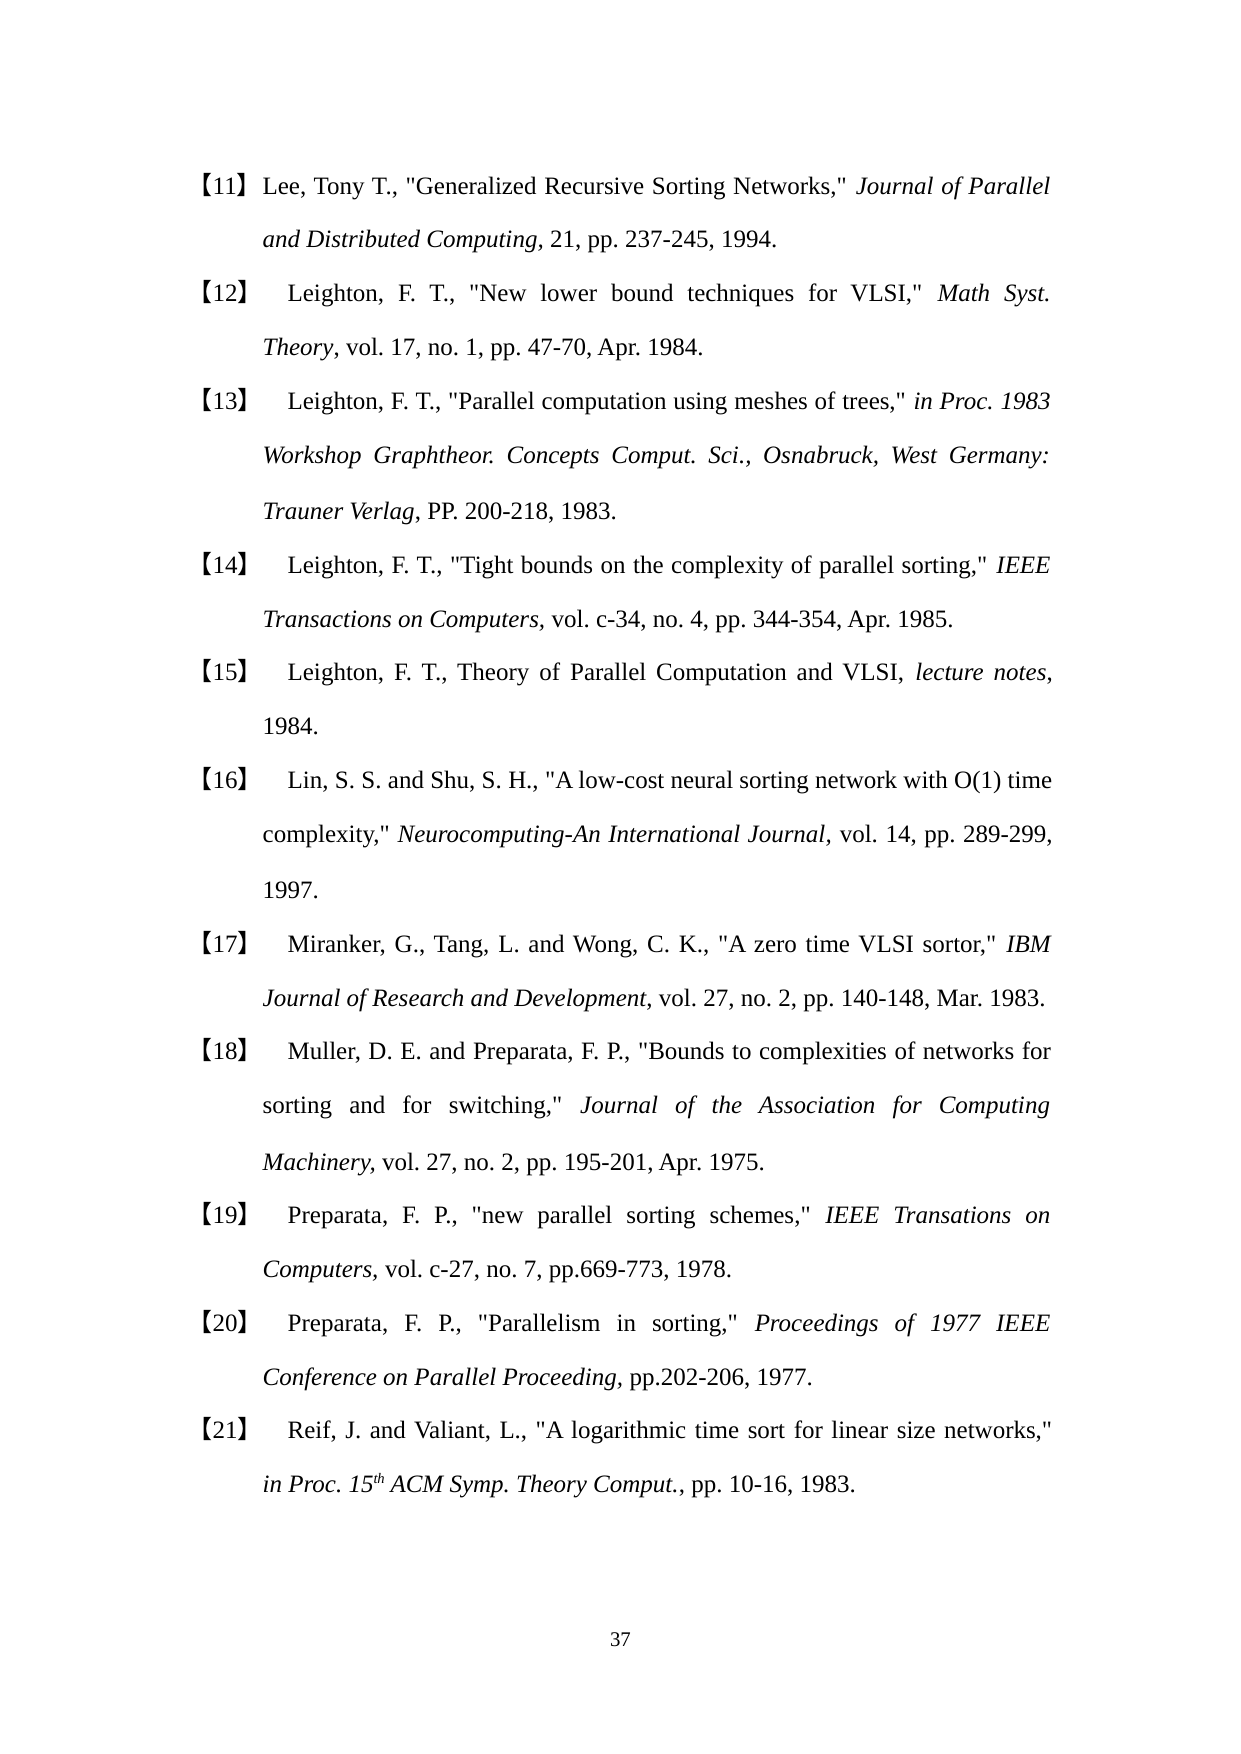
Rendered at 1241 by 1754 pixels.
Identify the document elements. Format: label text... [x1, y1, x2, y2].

list Preparata, F. P., "new parallel sorting schemes," IEEE Transations on Computers, vol. c-27, no. 7, pp.669-773, 1978. [187, 1194, 1053, 1288]
list Reif, J. and Valiant, L., "A logarithmic time sort for linear size networks," in Proc. 15th ACM Symp. Theory Comput., pp. 10-16, 1983. [187, 1409, 1053, 1503]
list Leighton, F. T., Theory of Parallel Computation and VLSI, lecture notes, 1984. [187, 651, 1053, 745]
list Leighton, F. T., "Tight bounds on the complexity of parallel sorting," IEEE Transactions on Computers, vol. c-34, no. 4, pp. 344-354, Apr. 1985. [187, 543, 1053, 637]
list Lee, Tony T., "Generalized Recursive Sorting Networks," Journal of Parallel and Distributed Computing, 21, pp. 237-245, 1994. [187, 164, 1053, 258]
list Muller, D. E. and Preparata, F. P., "Bounds to complexities of networks for sorting and for switching," Journal of the Association for Computing Machinery, vol. 27, no. 2, pp. 195-201, Apr. 1975. [187, 1030, 1053, 1180]
list Leighton, F. T., "Parallel computation using meshes of trees," in Proc. 1983 Workshop Graphtheor. Concepts Comput. Sci., Osnabruck, West Germany: Trauner Verlag, PP. 200-218, 1983. [187, 380, 1053, 530]
list Lin, S. S. and Shu, S. H., "A low-cost neural sorting network with O(1) time complexity," Neurocomputing-An International Journal, vol. 14, pp. 289-299, 1997. [187, 759, 1053, 909]
list Leighton, F. T., "New lower bound techniques for VLSI," Math Syst. Theory, vol. 17, no. 1, pp. 47-70, Apr. 1984. [187, 272, 1053, 366]
list Preparata, F. P., "Parallelism in sorting," Proceedings of 1977 IEEE Conference on Parallel Proceeding, pp.202-206, 1977. [187, 1302, 1053, 1395]
list Miranker, G., Tang, L. and Wong, C. K., "A zero time VLSI sortor," IBM Journal of Research and Development, vol. 27, no. 2, pp. 140-148, Mar. 1983. [187, 923, 1053, 1016]
